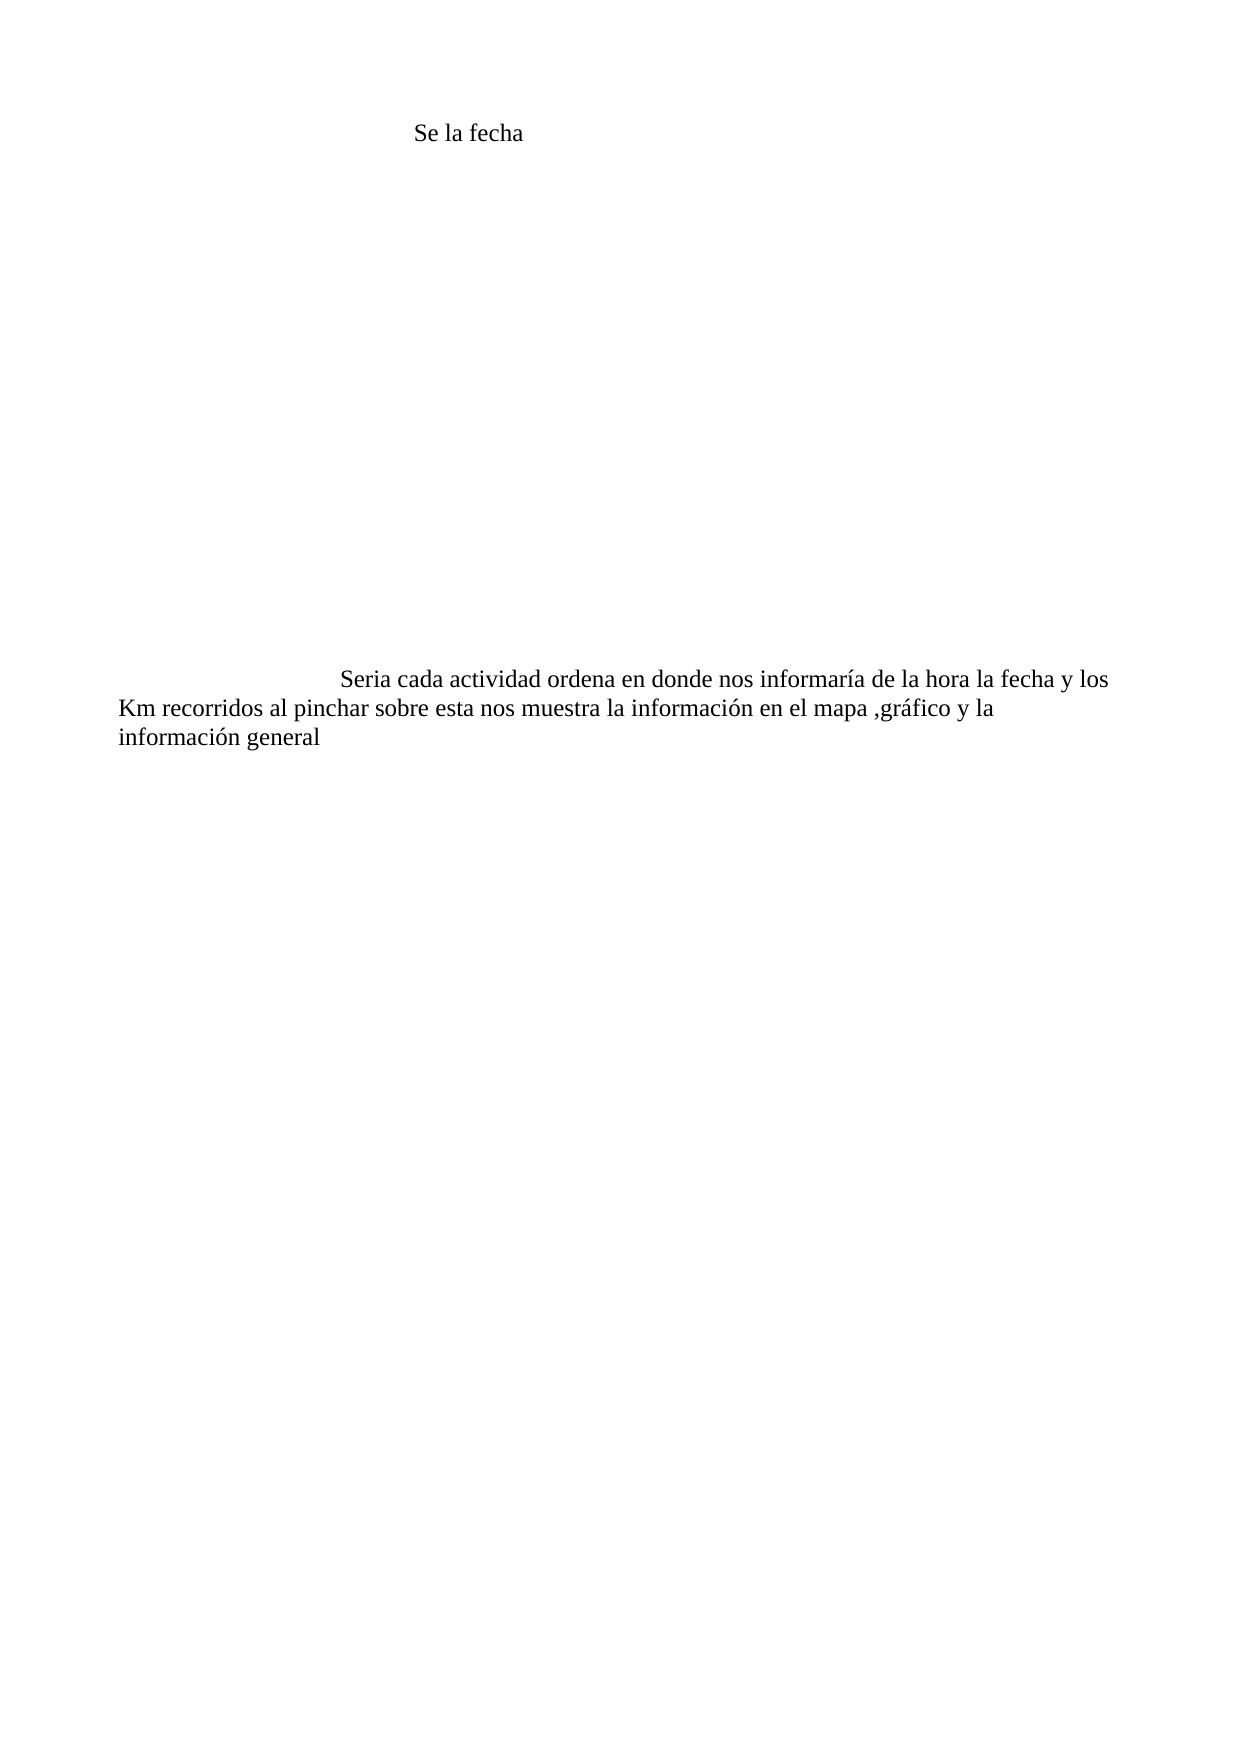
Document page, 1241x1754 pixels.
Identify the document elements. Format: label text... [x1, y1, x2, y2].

text Seria cada actividad ordena en donde nos informaría de la hora la fecha y los Km recorridos al pinchar sobre esta nos muestra la información en el mapa ,gráfico y la información general [118, 664, 1122, 751]
text Se la fecha [118, 118, 1122, 147]
